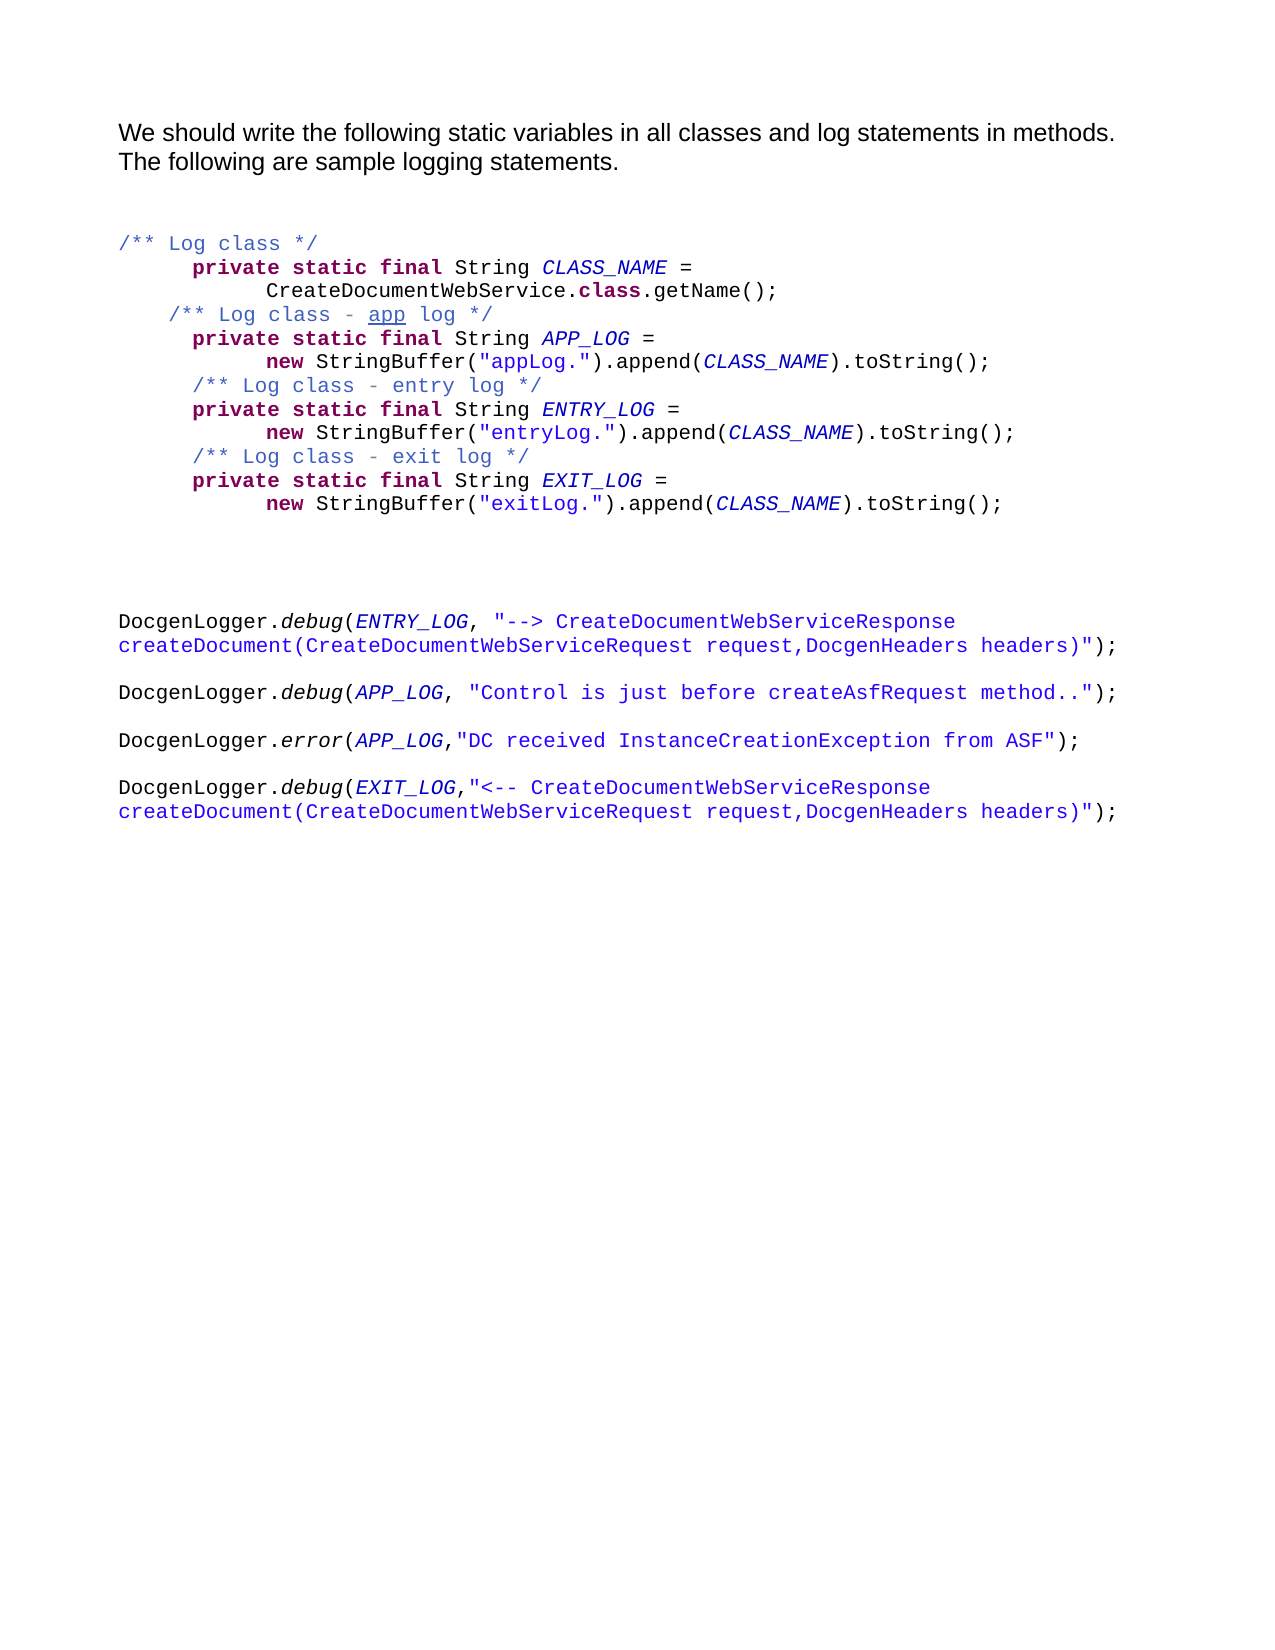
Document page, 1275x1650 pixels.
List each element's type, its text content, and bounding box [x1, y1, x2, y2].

text private static final String ENTRY_LOG = [118, 399, 1157, 422]
text We should write the following static variables in all classes and log statements in methods. The following are sample logging statements. [118, 118, 1157, 176]
text private static final String APP_LOG = [118, 328, 1157, 351]
text DocgenLogger.debug(ENTRY_LOG, "--> CreateDocumentWebServiceResponse createDocument(CreateDocumentWebServiceRequest request,DocgenHeaders headers)"); [118, 611, 1157, 659]
text private static final String EXIT_LOG = [118, 469, 1157, 493]
text /** Log class - exit log */ [118, 446, 1157, 469]
text DocgenLogger.debug(EXIT_LOG,"<-- CreateDocumentWebServiceResponse createDocument(CreateDocumentWebServiceRequest request,DocgenHeaders headers)"); [118, 777, 1157, 824]
text /** Log class */ [118, 233, 1157, 257]
text CreateDocumentWebService.class.getName(); [118, 280, 1157, 304]
text DocgenLogger.debug(APP_LOG, "Control is just before createAsfRequest method.."); [118, 682, 1157, 706]
text new StringBuffer("exitLog.").append(CLASS_NAME).toString(); [118, 493, 1157, 517]
text /** Log class - app log */ [118, 304, 1157, 328]
text /** Log class - entry log */ [118, 375, 1157, 399]
text private static final String CLASS_NAME = [118, 257, 1157, 280]
text new StringBuffer("entryLog.").append(CLASS_NAME).toString(); [118, 422, 1157, 446]
text new StringBuffer("appLog.").append(CLASS_NAME).toString(); [118, 351, 1157, 375]
text DocgenLogger.error(APP_LOG,"DC received InstanceCreationException from ASF"); [118, 730, 1157, 753]
